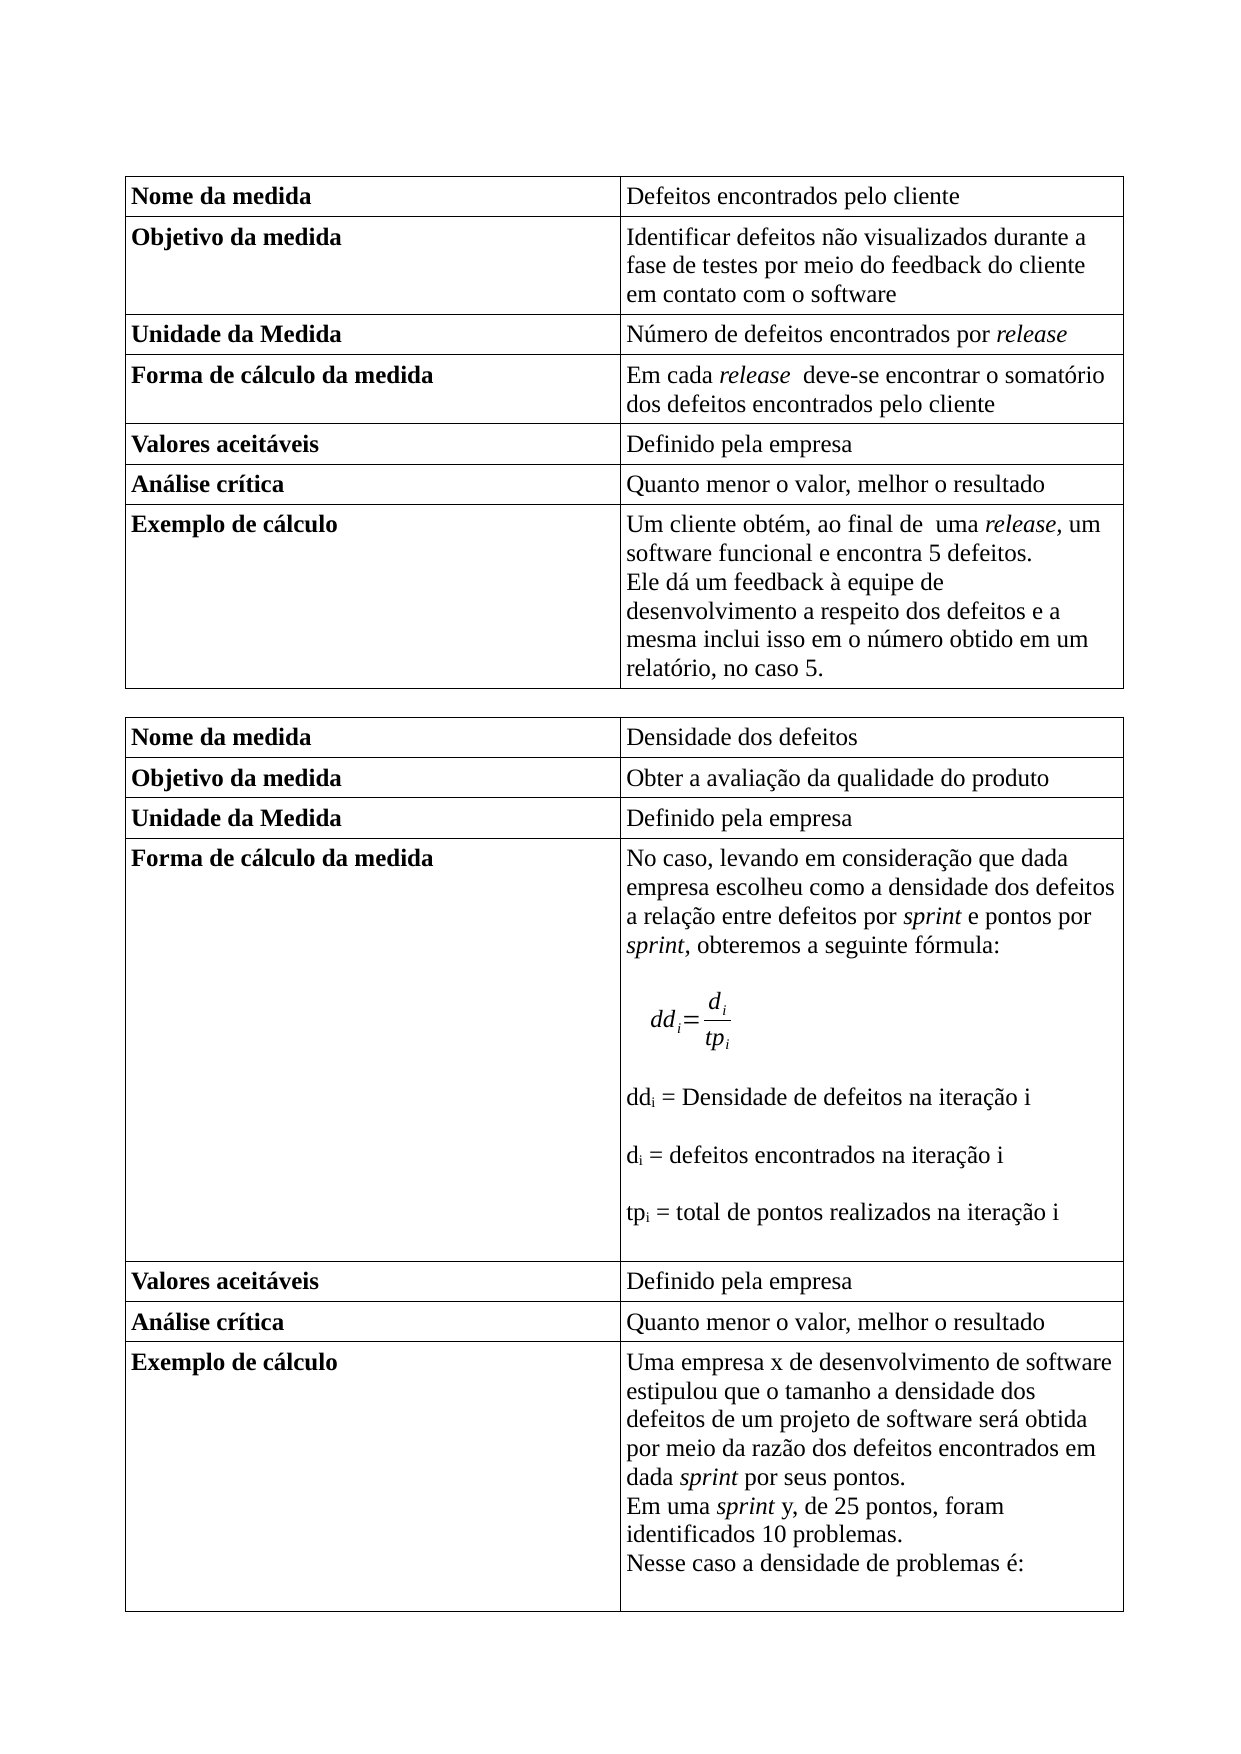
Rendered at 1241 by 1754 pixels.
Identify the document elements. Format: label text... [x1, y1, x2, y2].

table_cell Forma de cálculo da medida [126, 355, 620, 423]
table_cell Definido pela empresa [621, 1262, 1123, 1301]
table_header Nome da medida [126, 177, 620, 216]
table_header Densidade dos defeitos [621, 718, 1123, 757]
table_header Defeitos encontrados pelo cliente [621, 177, 1123, 216]
table_cell Valores aceitáveis [126, 424, 620, 463]
table_cell Em cada release deve-se encontrar o somatório dos defeitos encontrados pelo cliente [621, 355, 1123, 423]
table_cell Quanto menor o valor, melhor o resultado [621, 1302, 1123, 1341]
table_cell Definido pela empresa [621, 798, 1123, 838]
table_cell Um cliente obtém, ao final de uma release, um software funcional e encontra 5 defeitos. Ele dá um feedback à equipe de desenvolvimento a respeito dos defeitos e a mesma inclui isso em o número obtido em um relatório, no caso 5. [621, 505, 1123, 688]
table_cell Uma empresa x de desenvolvimento de software estipulou que o tamanho a densidade dos defeitos de um projeto de software será obtida por meio da razão dos defeitos encontrados em dada sprint por seus pontos. Em uma sprint y, de 25 pontos, foram identificados 10 problemas. Nesse caso a densidade de problemas é: d_p = [621, 1342, 1123, 1611]
table_cell Análise crítica [126, 465, 620, 504]
table_cell Forma de cálculo da medida [126, 839, 620, 1261]
table_cell Objetivo da medida [126, 758, 620, 797]
table_cell Número de defeitos encontrados por release [621, 315, 1123, 354]
table_cell Definido pela empresa [621, 424, 1123, 463]
table_cell Objetivo da medida [126, 217, 620, 314]
table_cell Exemplo de cálculo [126, 505, 620, 688]
table_header Nome da medida [126, 718, 620, 757]
table_cell Análise crítica [126, 1302, 620, 1341]
table_cell Quanto menor o valor, melhor o resultado [621, 465, 1123, 504]
table_cell Valores aceitáveis [126, 1262, 620, 1301]
table_cell Exemplo de cálculo [126, 1342, 620, 1611]
table_cell No caso, levando em consideração que dada empresa escolheu como a densidade dos defeitos a relação entre defeitos por sprint e pontos por sprint, obteremos a seguinte fórmula: ddi = Densidade de defeitos na iteração i di = defeitos encontrados na iteração i tpi = total de pontos realizados na iteração i [621, 839, 1123, 1261]
table_cell Unidade da Medida [126, 315, 620, 354]
table_cell Obter a avaliação da qualidade do produto [621, 758, 1123, 797]
table_cell Unidade da Medida [126, 798, 620, 838]
table_cell Identificar defeitos não visualizados durante a fase de testes por meio do feedback do cliente em contato com o software [621, 217, 1123, 314]
